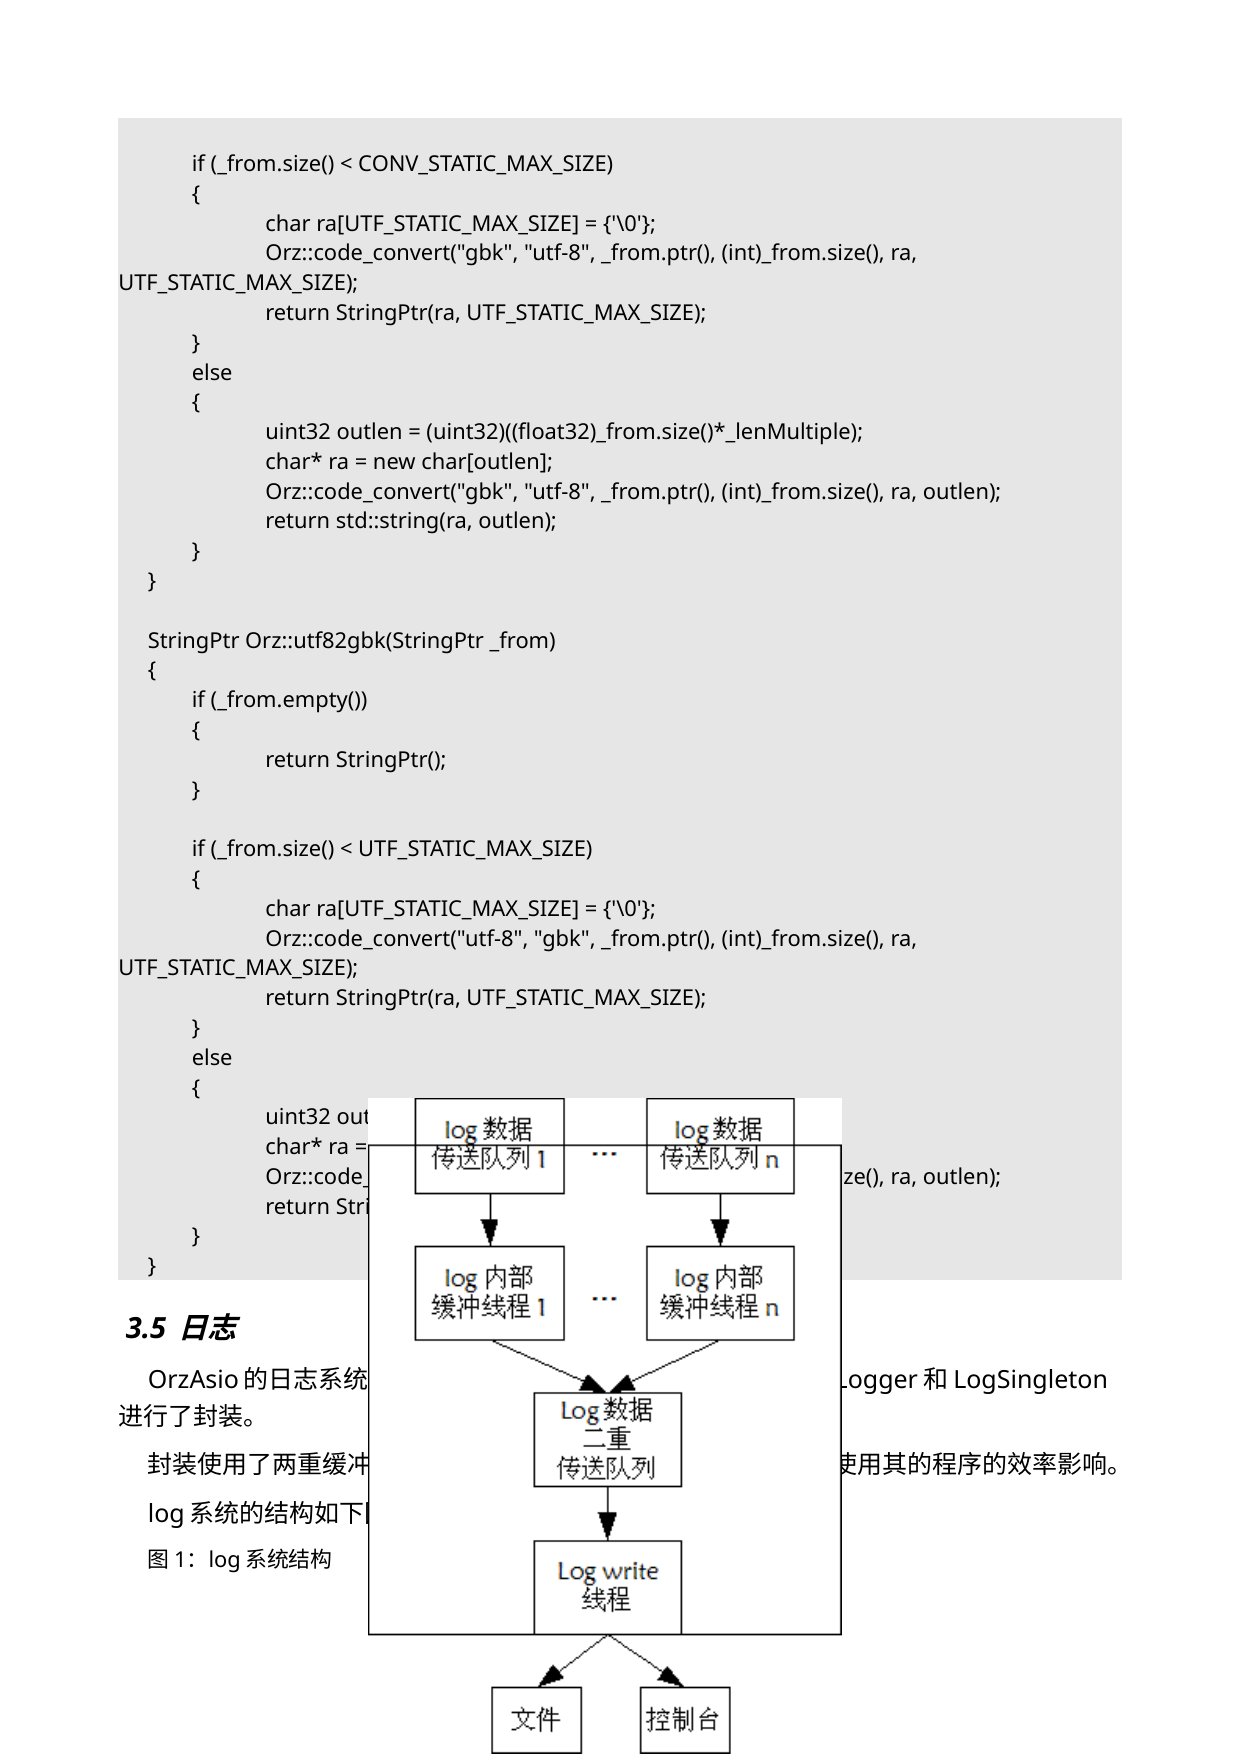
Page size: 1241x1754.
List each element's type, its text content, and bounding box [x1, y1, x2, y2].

text return StringPtr(ra, outlen); [842, 1191, 1122, 1220]
text char* ra = new char[outlen]; [118, 446, 1122, 476]
text char* ra = new char[outlen]; [118, 1131, 368, 1161]
text } [118, 1250, 368, 1280]
text } [118, 1012, 1122, 1042]
text { [118, 386, 1122, 416]
text OrzAsio的日志系统底层使用的是log4cxx，外层则用OrzAsioLogger和LogSingleton进行了封装。 [118, 1360, 368, 1432]
text } [118, 535, 1122, 565]
text uint32 outlen = (uint32)((float32)_from.size()*_lenMultiple); [118, 416, 1122, 446]
text return std::string(ra, outlen); [118, 505, 1122, 535]
text 图1：log系统结构 [118, 1542, 368, 1574]
text log系统的结构如下图1所示： [118, 1494, 368, 1530]
text { [118, 654, 1122, 684]
text return StringPtr(ra, outlen); [118, 1191, 368, 1220]
text } [118, 773, 1122, 803]
text return StringPtr(); [118, 744, 1122, 773]
text [842, 1542, 1122, 1574]
text Orz::code_convert("gbk", "utf-8", _from.ptr(), (int)_from.size(), ra, outlen); [118, 476, 1122, 505]
text return StringPtr(ra, UTF_STATIC_MAX_SIZE); [118, 297, 1122, 327]
text [842, 1250, 1122, 1280]
text Orz::code_convert("utf-8", "gbk", _from.ptr(), (int)_from.size(), ra, outlen); [118, 1161, 368, 1191]
text char ra[UTF_STATIC_MAX_SIZE] = {'\0'}; [118, 893, 1122, 922]
text Orz::code_convert("utf-8", "gbk", _from.ptr(), (int)_from.size(), ra, outlen); [842, 1161, 1122, 1191]
text uint32 outlen = _from.size(); [118, 1101, 368, 1131]
text } [118, 1220, 368, 1250]
text [842, 1220, 1122, 1250]
text if (_from.size() < CONV_STATIC_MAX_SIZE) [118, 148, 1122, 178]
text Orz::code_convert("gbk", "utf-8", _from.ptr(), (int)_from.size(), ra, UTF_STATIC_MAX_SIZE); [118, 237, 1122, 297]
text if (_from.size() < UTF_STATIC_MAX_SIZE) [118, 833, 1122, 863]
text log系统的结构如下图1所示： [842, 1494, 1122, 1530]
text OrzAsio的日志系统底层使用的是log4cxx，外层则用OrzAsioLogger和LogSingleton进行了封装。 [842, 1360, 1122, 1432]
text StringPtr Orz::utf82gbk(StringPtr _from) [118, 624, 1122, 654]
text if (_from.empty()) [118, 684, 1122, 714]
text Orz::code_convert("utf-8", "gbk", _from.ptr(), (int)_from.size(), ra, UTF_STATIC_MAX_SIZE); [118, 922, 1122, 982]
text else [118, 1042, 1122, 1071]
text { [118, 178, 1122, 207]
text { [118, 1071, 1122, 1101]
text uint32 outlen = _from.size(); [842, 1101, 1122, 1131]
text char ra[UTF_STATIC_MAX_SIZE] = {'\0'}; [118, 207, 1122, 237]
text { [118, 863, 1122, 893]
subtitle [842, 1305, 1122, 1347]
text } [118, 327, 1122, 356]
picture [368, 1098, 842, 1754]
text 封装使用了两重缓冲队列（double-buffer）来降低log系统对使用其的程序的效率影响。 [842, 1445, 1122, 1481]
text char* ra = new char[outlen]; [842, 1131, 1122, 1161]
subtitle 日志 [118, 1305, 368, 1347]
text { [118, 714, 1122, 744]
text } [118, 565, 1122, 595]
text 封装使用了两重缓冲队列（double-buffer）来降低log系统对使用其的程序的效率影响。 [118, 1445, 368, 1481]
text else [118, 356, 1122, 386]
text return StringPtr(ra, UTF_STATIC_MAX_SIZE); [118, 982, 1122, 1012]
